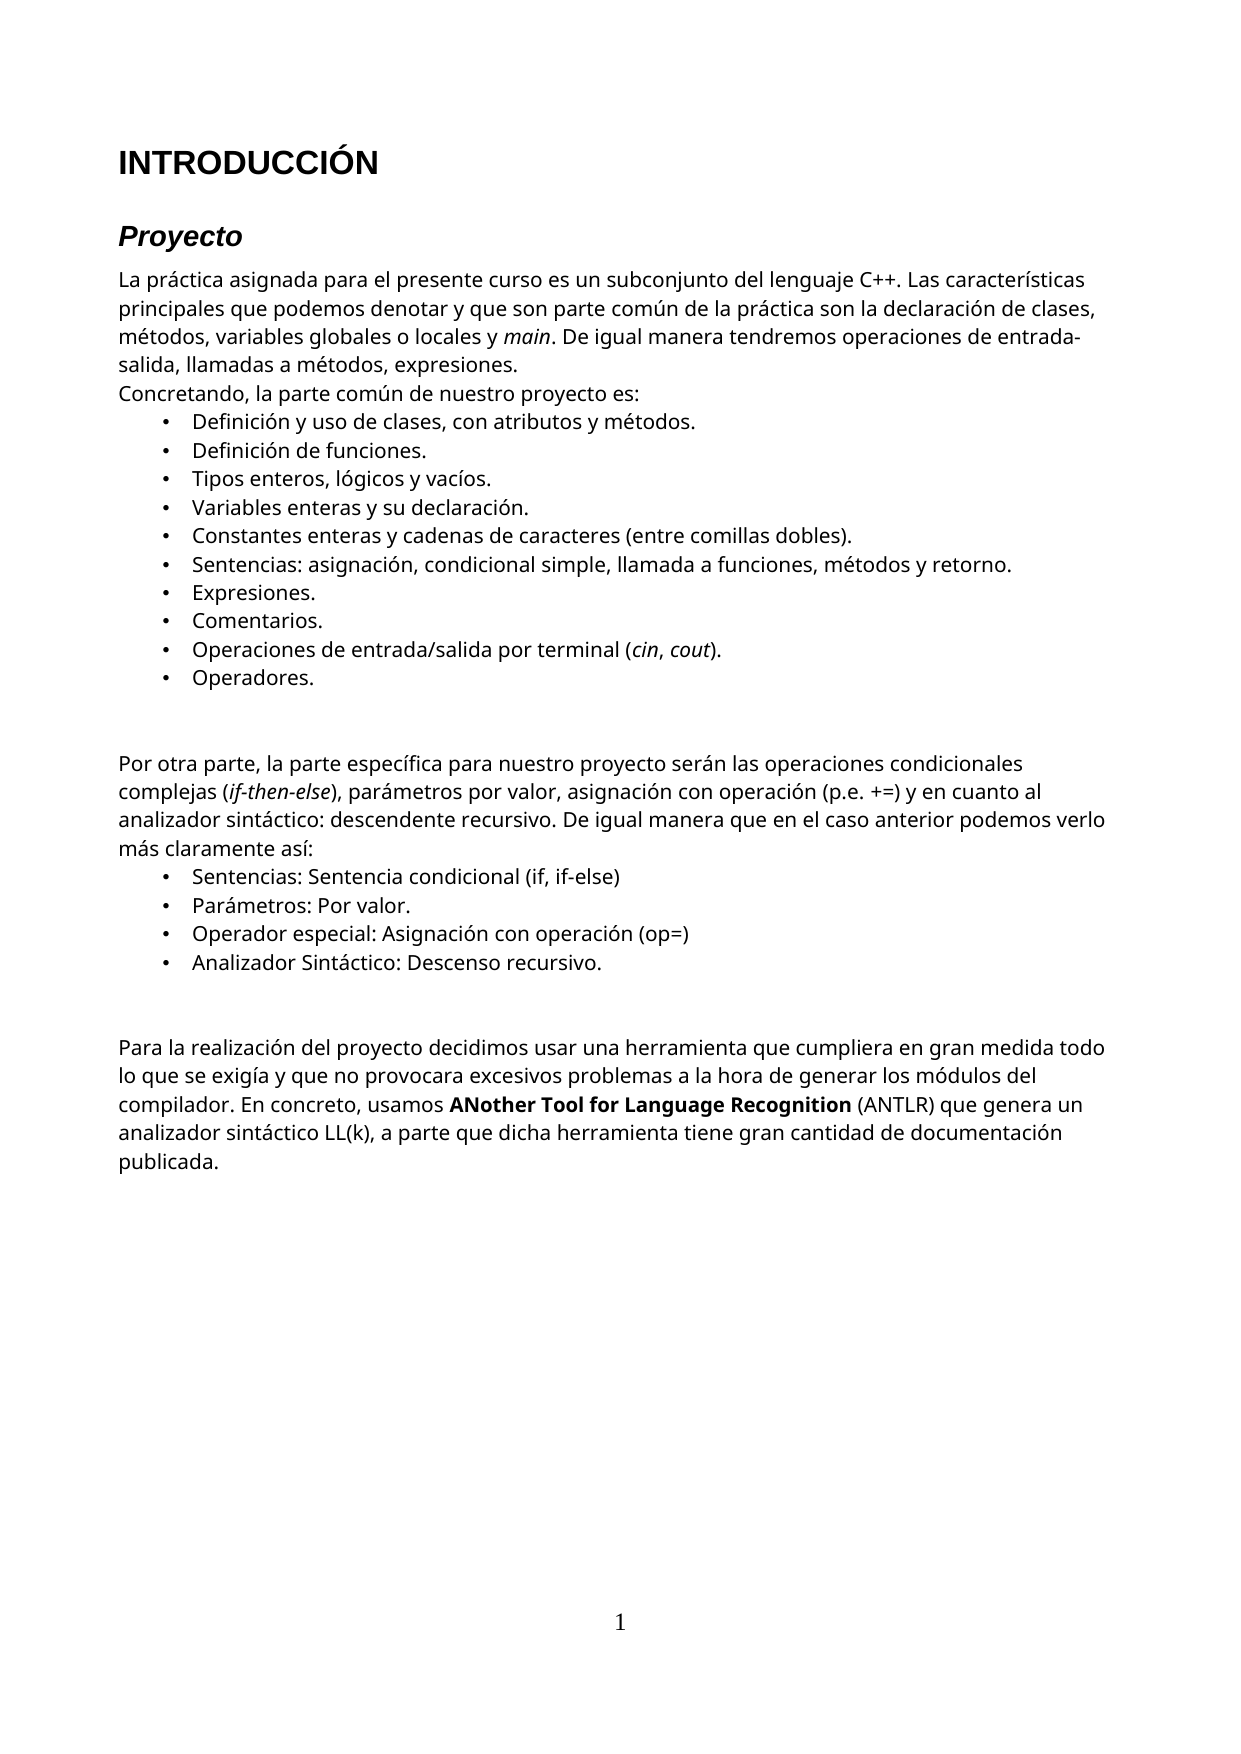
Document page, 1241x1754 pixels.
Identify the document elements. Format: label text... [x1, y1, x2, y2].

text Concretando, la parte común de nuestro proyecto es: [118, 379, 1122, 407]
list Variables enteras y su declaración. [162, 493, 1122, 521]
list Analizador Sintáctico: Descenso recursivo. [162, 948, 1122, 976]
subtitle Proyecto [118, 219, 1122, 253]
list Tipos enteros, lógicos y vacíos. [162, 464, 1122, 493]
text La práctica asignada para el presente curso es un subconjunto del lenguaje C++. Las características principales que podemos denotar y que son parte común de la práctica son la declaración de clases, métodos, variables globales o locales y main. De igual manera tendremos operaciones de entrada-salida, llamadas a métodos, expresiones. [118, 265, 1122, 379]
list Operaciones de entrada/salida por terminal (cin, cout). [162, 635, 1122, 663]
list Operador especial: Asignación con operación (op=) [162, 919, 1122, 948]
list Definición y uso de clases, con atributos y métodos. [162, 407, 1122, 436]
text Por otra parte, la parte específica para nuestro proyecto serán las operaciones condicionales complejas (if-then-else), parámetros por valor, asignación con operación (p.e. +=) y en cuanto al analizador sintáctico: descendente recursivo. De igual manera que en el caso anterior podemos verlo más claramente así: [118, 749, 1122, 862]
list Definición de funciones. [162, 436, 1122, 464]
list Comentarios. [162, 607, 1122, 635]
subtitle INTRODUCCIÓN [118, 143, 1122, 182]
list Sentencias: Sentencia condicional (if, if-else) [162, 862, 1122, 891]
list Parámetros: Por valor. [162, 891, 1122, 919]
text Para la realización del proyecto decidimos usar una herramienta que cumpliera en gran medida todo lo que se exigía y que no provocara excesivos problemas a la hora de generar los módulos del compilador. En concreto, usamos ANother Tool for Language Recognition (ANTLR) que genera un analizador sintáctico LL(k), a parte que dicha herramienta tiene gran cantidad de documentación publicada. [118, 1033, 1122, 1175]
list Operadores. [162, 663, 1122, 692]
list Constantes enteras y cadenas de caracteres (entre comillas dobles). [162, 521, 1122, 550]
list Expresiones. [162, 578, 1122, 607]
list Sentencias: asignación, condicional simple, llamada a funciones, métodos y retorno. [162, 550, 1122, 578]
